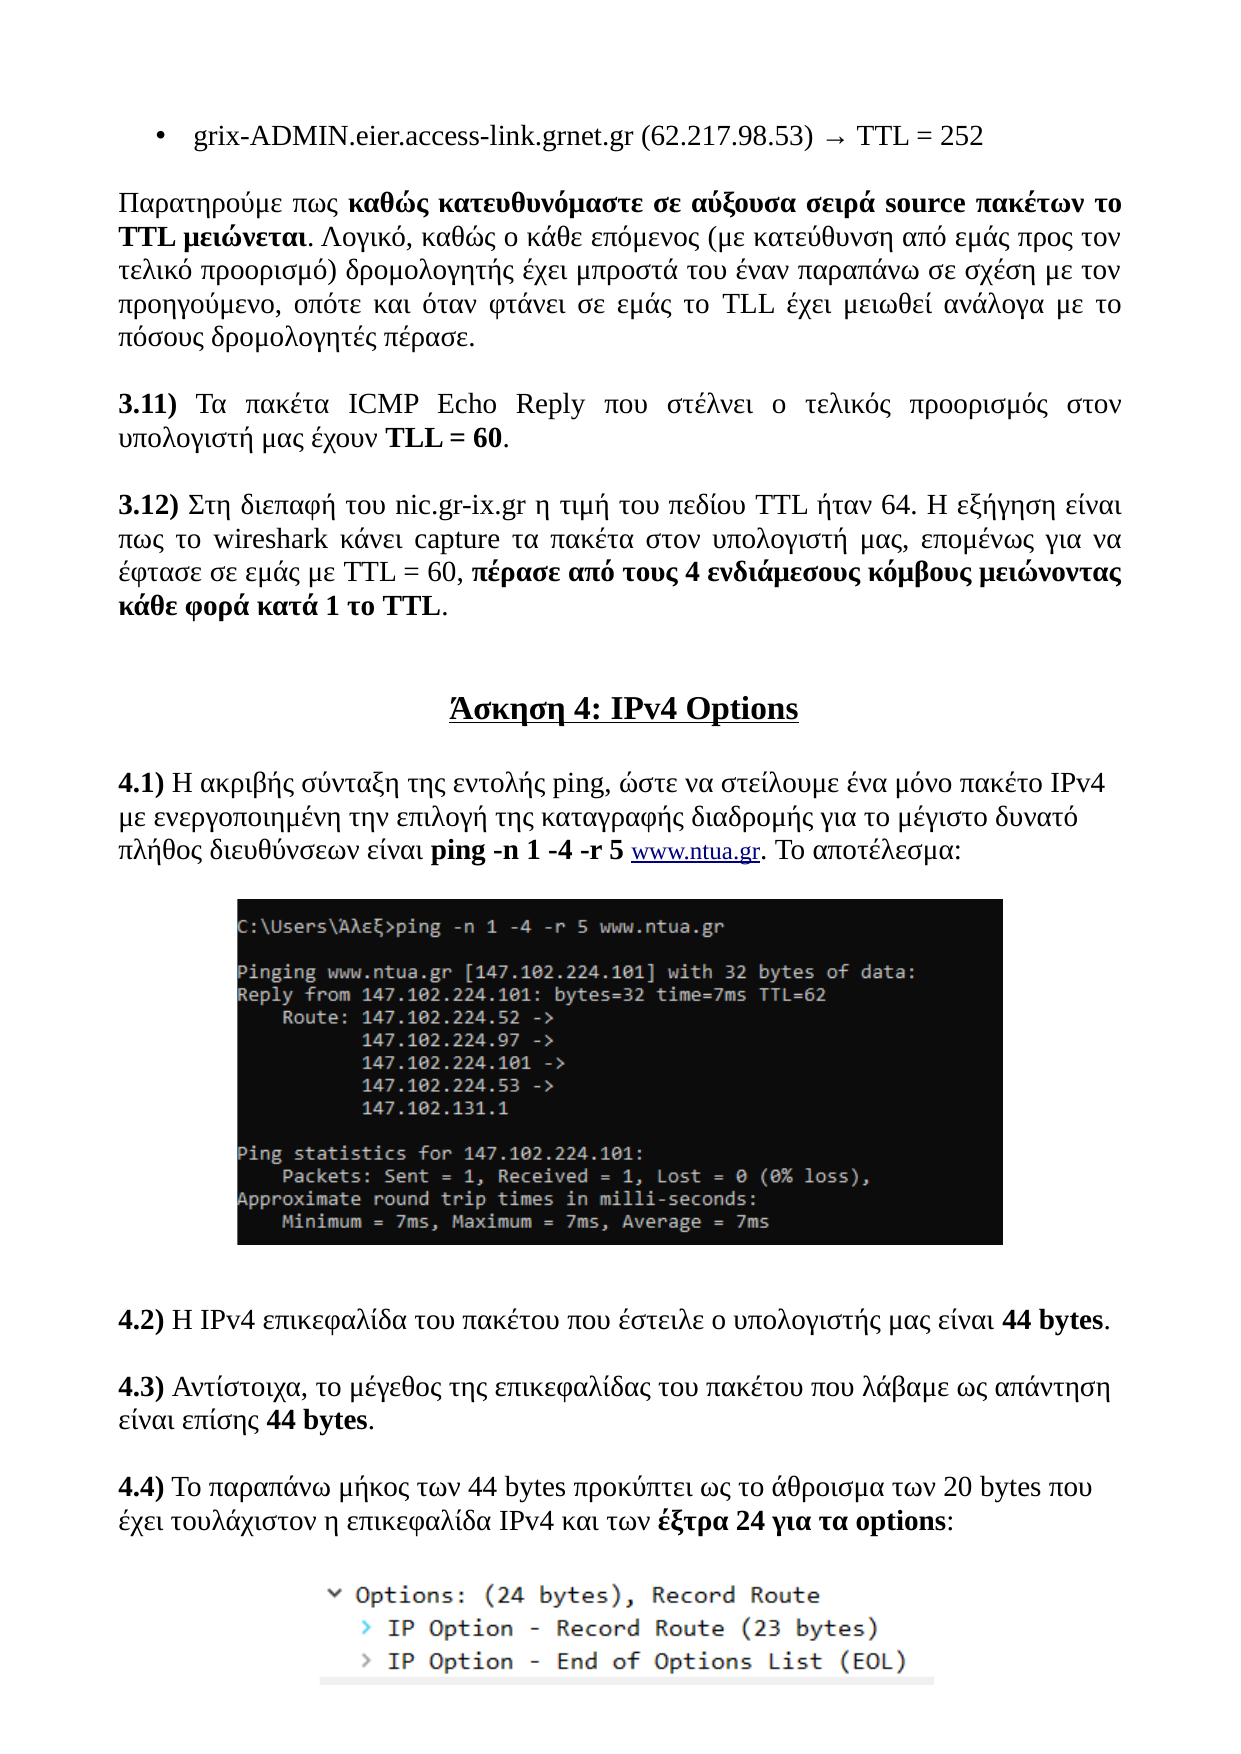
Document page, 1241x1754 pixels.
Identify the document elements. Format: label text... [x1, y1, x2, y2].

picture [237, 899, 1003, 1245]
picture [306, 1570, 935, 1685]
text 4.2) H IPv4 επικεφαλίδα του πακέτου που έστειλε ο υπολογιστής μας είναι 44 bytes. [118, 1302, 1122, 1335]
text Παρατηρούμε πως καθώς κατευθυνόμαστε σε αύξουσα σειρά source πακέτων το TTL μειώνεται. Λογικό, καθώς ο κάθε επόμενος (με κατεύθυνση από εμάς προς τον τελικό προορισμό) δρομολογητής έχει μπροστά του έναν παραπάνω σε σχέση με τον προηγούμενο, οπότε και όταν φτάνει σε εμάς το TLL έχει μειωθεί ανάλογα με το πόσους δρομολογητές πέρασε. [118, 185, 1122, 353]
text 4.4) Το παραπάνω μήκος των 44 bytes προκύπτει ως το άθροισμα των 20 bytes που έχει τουλάχιστον η επικεφαλίδα IPv4 και των έξτρα 24 για τα options: [118, 1469, 1122, 1537]
list grix-ADMIN.eier.access-link.grnet.gr (62.217.98.53) → TTL = 252 [156, 118, 1122, 152]
text 3.12) Στη διεπαφή του nic.gr-ix.gr η τιμή του πεδίου TTL ήταν 64. Η εξήγηση είναι πως το wireshark κάνει capture τα πακέτα στον υπολογιστή μας, επομένως για να έφτασε σε εμάς με TTL = 60, πέρασε από τους 4 ενδιάμεσους κόμβους μειώνοντας κάθε φορά κατά 1 το TTL. [118, 487, 1122, 621]
text 3.11) Τα πακέτα ICMP Echo Reply που στέλνει ο τελικός προορισμός στον υπολογιστή μας έχουν TLL = 60. [118, 387, 1122, 454]
text 4.1) Η ακριβής σύνταξη της εντολής ping, ώστε να στείλουμε ένα μόνο πακέτο IPv4 με ενεργοποιημένη την επιλογή της καταγραφής διαδρομής για το μέγιστο δυνατό πλήθος διευθύνσεων είναι ping -n 1 -4 -r 5 www.ntua.gr. Το αποτέλεσμα: [118, 765, 1122, 866]
text Άσκηση 4: IPv4 Options [118, 688, 1122, 727]
text 4.3) Αντίστοιχα, το μέγεθος της επικεφαλίδας του πακέτου που λάβαμε ως απάντηση είναι επίσης 44 bytes. [118, 1369, 1122, 1436]
